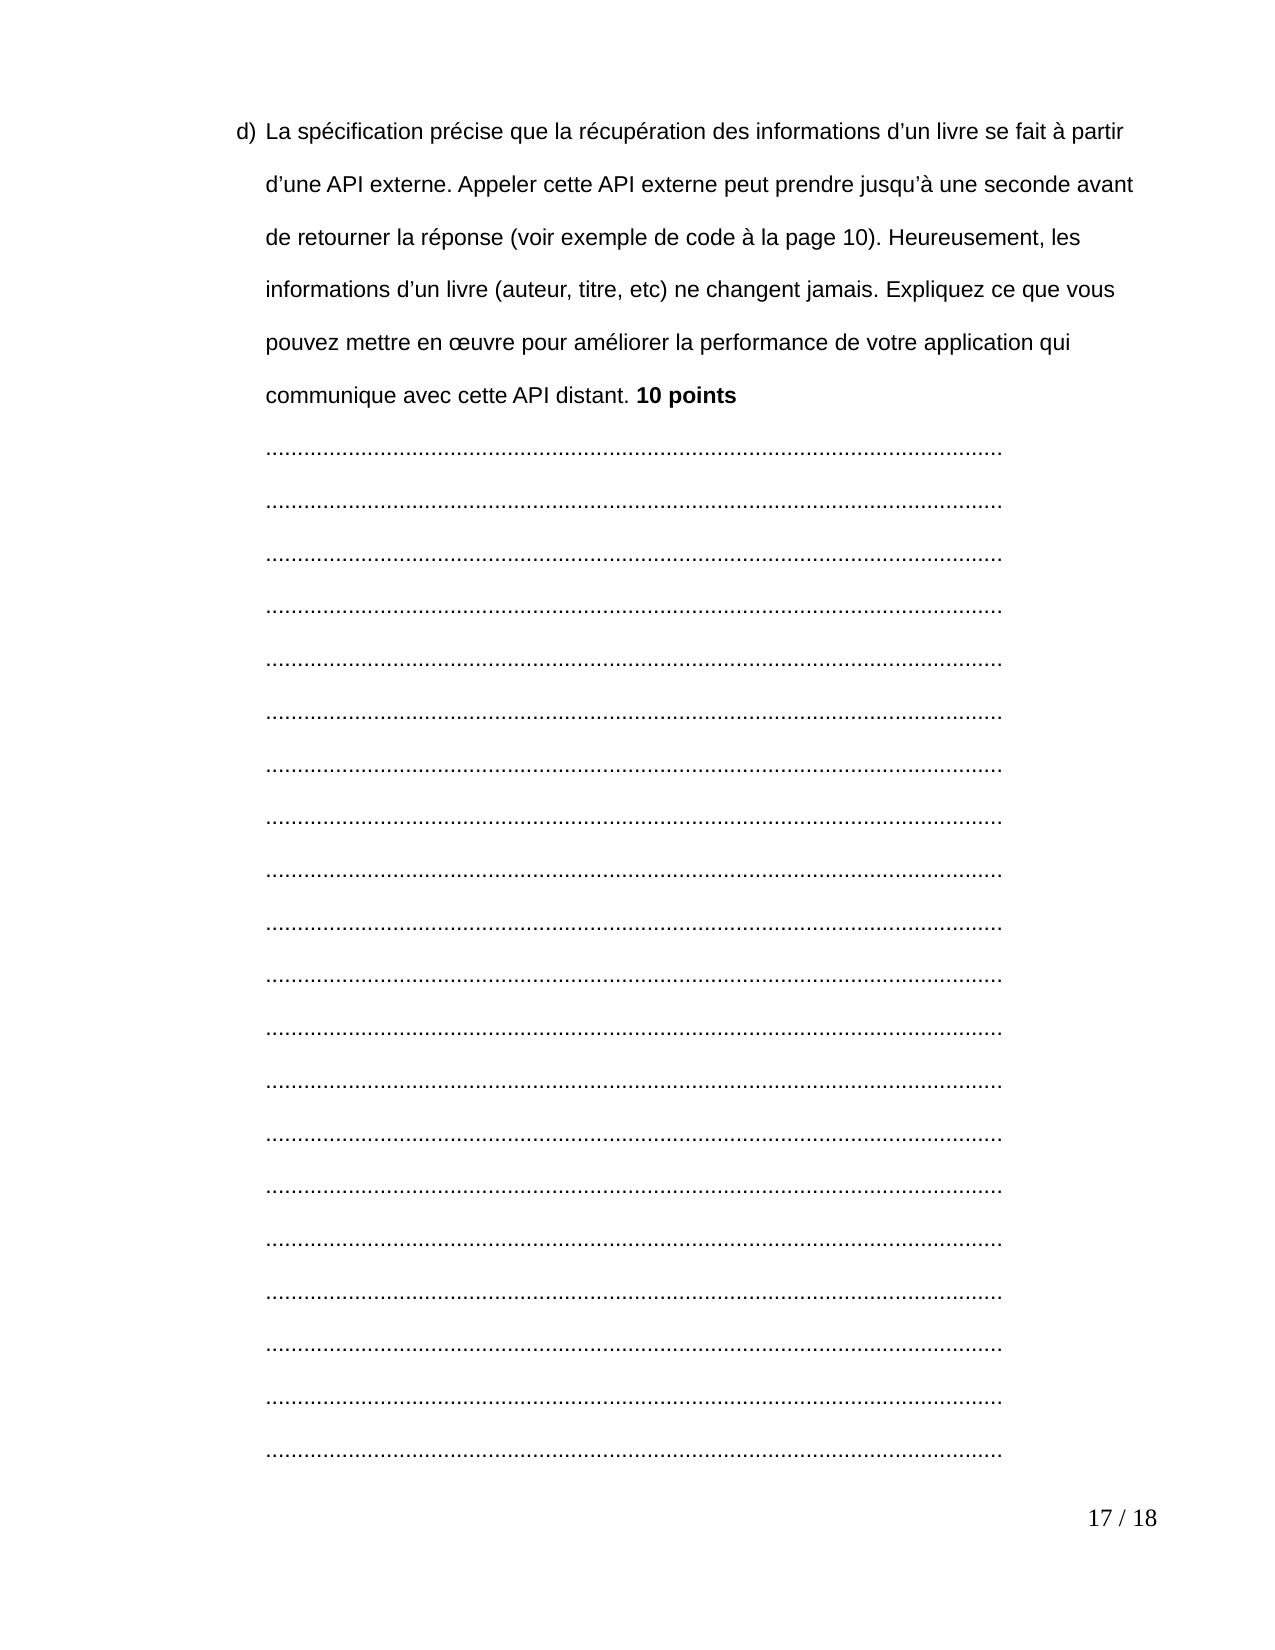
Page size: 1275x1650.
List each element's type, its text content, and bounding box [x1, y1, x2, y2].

list La spécification précise que la récupération des informations d’un livre se fait à partir d’une API externe. Appeler cette API externe peut prendre jusqu’à une seconde avant de retourner la réponse (voir exemple de code à la page 10). Heureusement, les informations d’un livre (auteur, titre, etc) ne changent jamais. Expliquez ce que vous pouvez mettre en œuvre pour améliorer la performance de votre application qui communique avec cette API distant. 10 points [236, 118, 1157, 1462]
